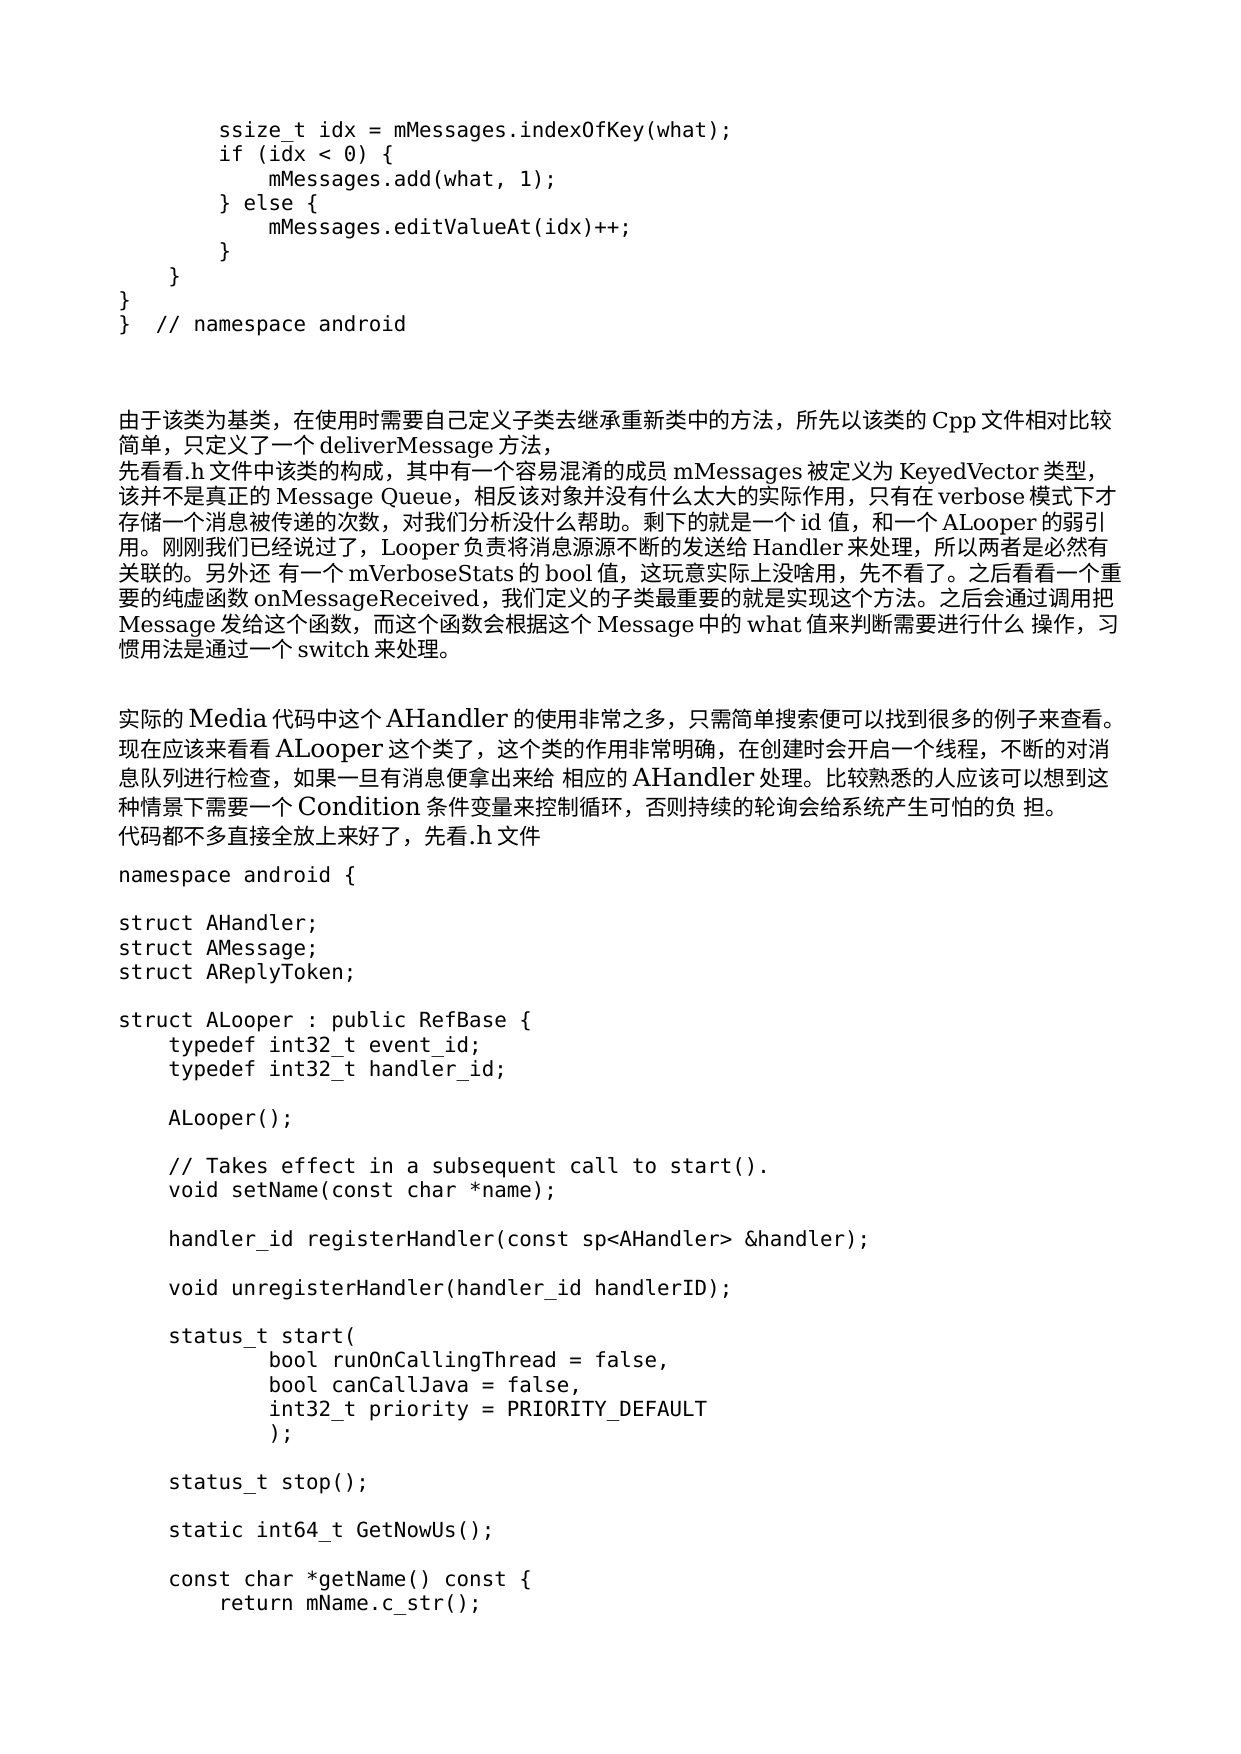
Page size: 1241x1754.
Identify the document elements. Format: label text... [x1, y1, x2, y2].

text 现在应该来看看ALooper这个类了，这个类的作用非常明确，在创建时会开启一个线程，不断的对消息队列进行检查，如果一旦有消息便拿出来给 相应的AHandler处理。比较熟悉的人应该可以想到这种情景下需要一个Condition条件变量来控制循环，否则持续的轮询会给系统产生可怕的负 担。 [118, 734, 1122, 821]
text } [118, 239, 1122, 264]
text void unregisterHandler(handler_id handlerID); [118, 1276, 1122, 1300]
text status_t stop(); [118, 1470, 1122, 1494]
text ALooper(); [118, 1106, 1122, 1130]
text } [118, 288, 1122, 312]
text struct AMessage; [118, 936, 1122, 960]
text namespace android { [118, 863, 1122, 887]
text typedef int32_t event_id; [118, 1033, 1122, 1057]
text mMessages.editValueAt(idx)++; [118, 215, 1122, 239]
text struct ALooper : public RefBase { [118, 1008, 1122, 1033]
text struct AHandler; [118, 911, 1122, 936]
text struct AReplyToken; [118, 960, 1122, 984]
text ssize_t idx = mMessages.indexOfKey(what); [118, 118, 1122, 142]
text // Takes effect in a subsequent call to start(). [118, 1154, 1122, 1178]
text typedef int32_t handler_id; [118, 1057, 1122, 1081]
text bool canCallJava = false, [118, 1373, 1122, 1397]
text } [118, 264, 1122, 288]
text ); [118, 1421, 1122, 1445]
text const char *getName() const { [118, 1567, 1122, 1591]
text } else { [118, 191, 1122, 215]
text return mName.c_str(); [118, 1591, 1122, 1615]
text mMessages.add(what, 1); [118, 167, 1122, 191]
text handler_id registerHandler(const sp<AHandler> &handler); [118, 1227, 1122, 1251]
text bool runOnCallingThread = false, [118, 1348, 1122, 1373]
text 实际的Media代码中这个AHandler的使用非常之多，只需简单搜索便可以找到很多的例子来查看。 [118, 704, 1122, 734]
text if (idx < 0) { [118, 142, 1122, 167]
text static int64_t GetNowUs(); [118, 1518, 1122, 1542]
text 由于该类为基类，在使用时需要自己定义子类去继承重新类中的方法，所先以该类的Cpp文件相对比较简单，只定义了一个deliverMessage方法， 先看看.h文件中该类的构成，其中有一个容易混淆的成员mMessages被定义为KeyedVector类型，该并不是真正的Message Queue，相反该对象并没有什么太大的实际作用，只有在verbose模式下才存储一个消息被传递的次数，对我们分析没什么帮助。剩下的就是一个id 值，和一个ALooper的弱引用。刚刚我们已经说过了，Looper负责将消息源源不断的发送给Handler来处理，所以两者是必然有关联的。另外还 有一个mVerboseStats的bool值，这玩意实际上没啥用，先不看了。之后看看一个重要的纯虚函数onMessageReceived，我们定义的子类最重要的就是实现这个方法。之后会通过调用把Message发给这个函数，而这个函数会根据这个Message中的what值来判断需要进行什么 操作，习惯用法是通过一个switch来处理。 [118, 408, 1122, 663]
text 代码都不多直接全放上来好了，先看.h文件 [118, 821, 1122, 850]
text status_t start( [118, 1324, 1122, 1348]
text int32_t priority = PRIORITY_DEFAULT [118, 1397, 1122, 1421]
text void setName(const char *name); [118, 1178, 1122, 1203]
text } // namespace android [118, 312, 1122, 337]
